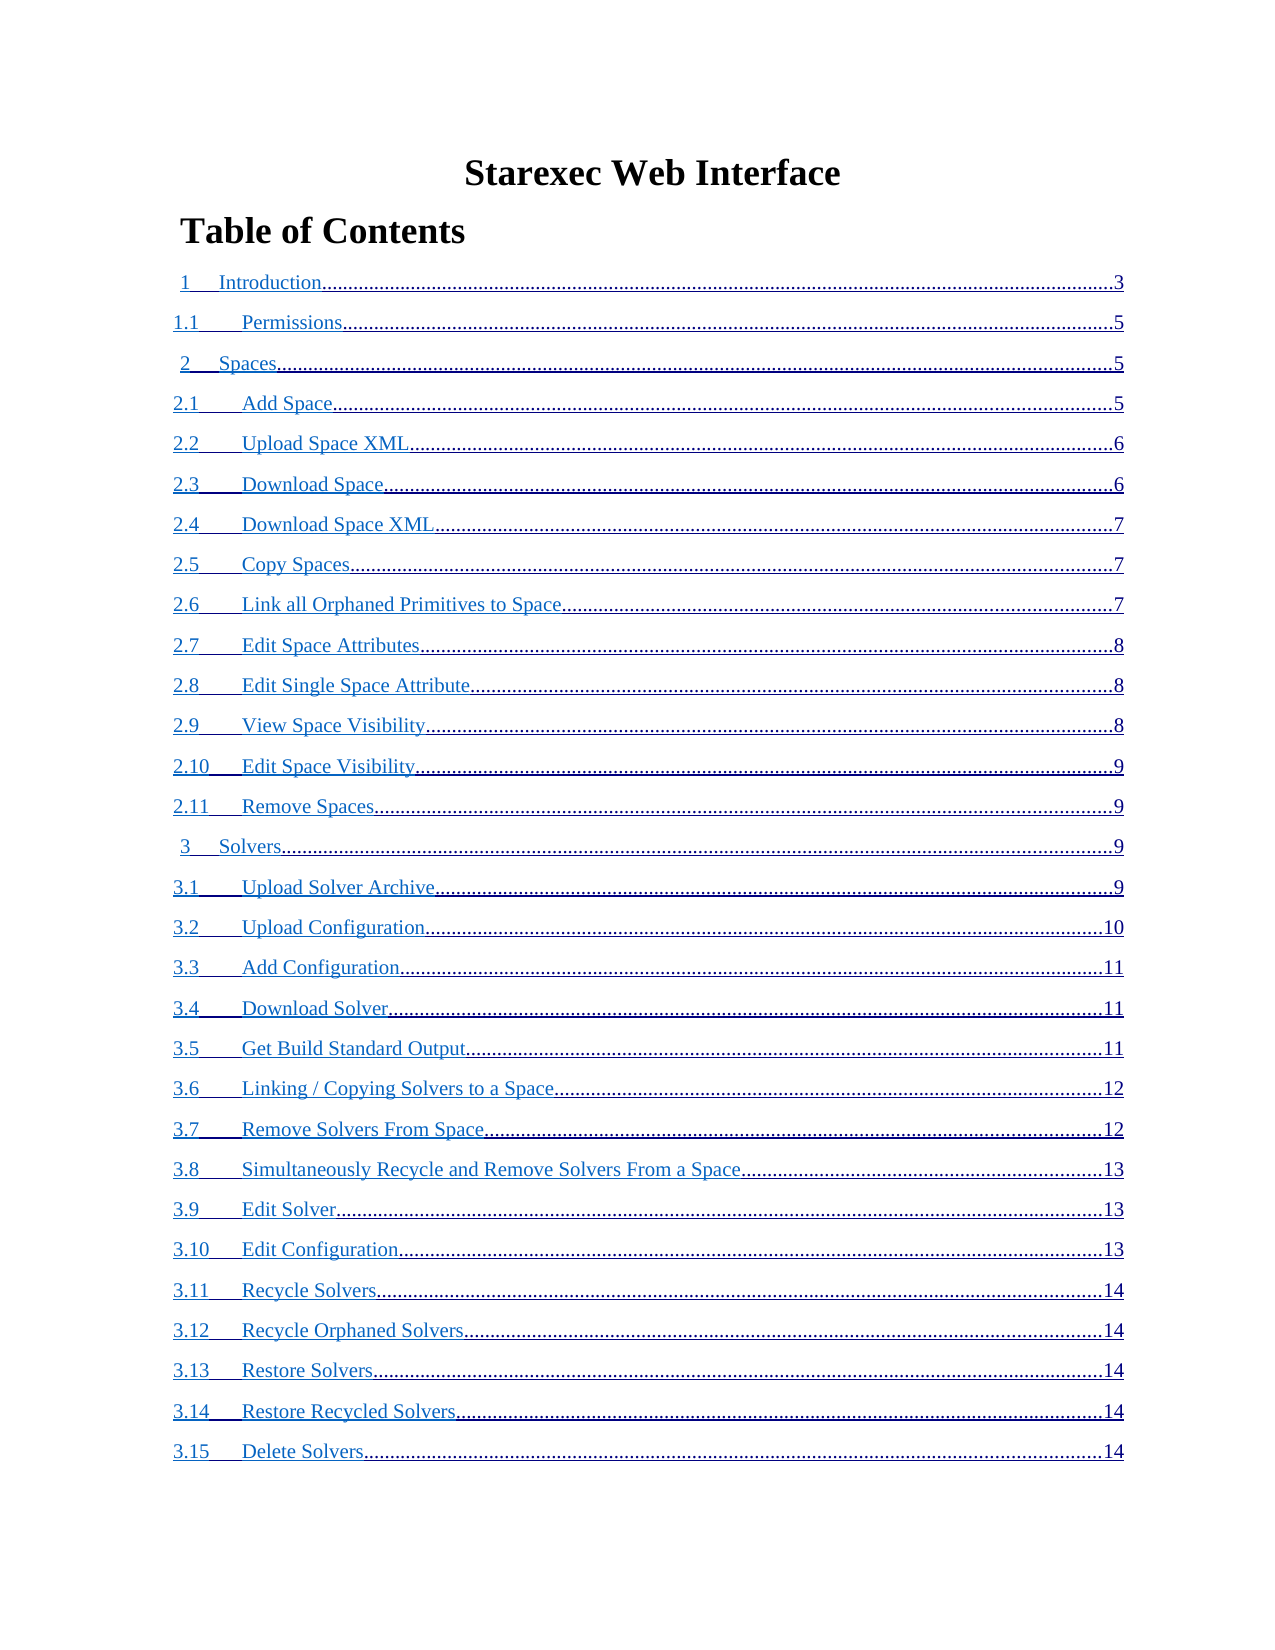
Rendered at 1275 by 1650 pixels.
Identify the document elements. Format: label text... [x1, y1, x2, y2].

text 1.1 Permissions 5 [173, 307, 1125, 335]
text 2.2 Upload Space XML 6 [173, 428, 1125, 456]
text 3.3 Add Configuration 11 [173, 952, 1125, 980]
text 3.8 Simultaneously Recycle and Remove Solvers From a Space 13 [173, 1154, 1125, 1182]
text 3.15 Delete Solvers 14 [173, 1436, 1125, 1464]
text 2.6 Link all Orphaned Primitives to Space 7 [173, 589, 1125, 618]
text 3.2 Upload Configuration 10 [173, 912, 1125, 940]
text Starexec Web Interface [180, 150, 1125, 193]
text 3.9 Edit Solver 13 [173, 1194, 1125, 1222]
text 2.3 Download Space 6 [173, 469, 1125, 497]
text 3.11 Recycle Solvers 14 [173, 1275, 1125, 1303]
text 3.6 Linking / Copying Solvers to a Space 12 [173, 1073, 1125, 1101]
text 3.13 Restore Solvers 14 [173, 1356, 1125, 1383]
text 3.4 Download Solver 11 [173, 993, 1125, 1021]
text 3.5 Get Build Standard Output 11 [173, 1033, 1125, 1061]
text 3.7 Remove Solvers From Space 12 [173, 1114, 1125, 1142]
text Table of Contents [180, 208, 1125, 252]
text 2.8 Edit Single Space Attribute 8 [173, 670, 1125, 698]
text 2.1 Add Space 5 [173, 388, 1125, 416]
text 2.10 Edit Space Visibility 9 [173, 751, 1125, 779]
text 1 Introduction 3 [180, 267, 1125, 295]
text 2 Spaces 5 [180, 348, 1125, 376]
text 3.14 Restore Recycled Solvers 14 [173, 1396, 1125, 1424]
text 3.12 Recycle Orphaned Solvers 14 [173, 1315, 1125, 1343]
text 3.10 Edit Configuration 13 [173, 1234, 1125, 1263]
text 2.5 Copy Spaces 7 [173, 549, 1125, 577]
text 3 Solvers 9 [180, 831, 1125, 859]
text 2.7 Edit Space Attributes 8 [173, 630, 1125, 658]
text 3.1 Upload Solver Archive 9 [173, 872, 1125, 900]
text 2.4 Download Space XML 7 [173, 509, 1125, 537]
text 2.11 Remove Spaces 9 [173, 791, 1125, 819]
text 2.9 View Space Visibility 8 [173, 711, 1125, 738]
